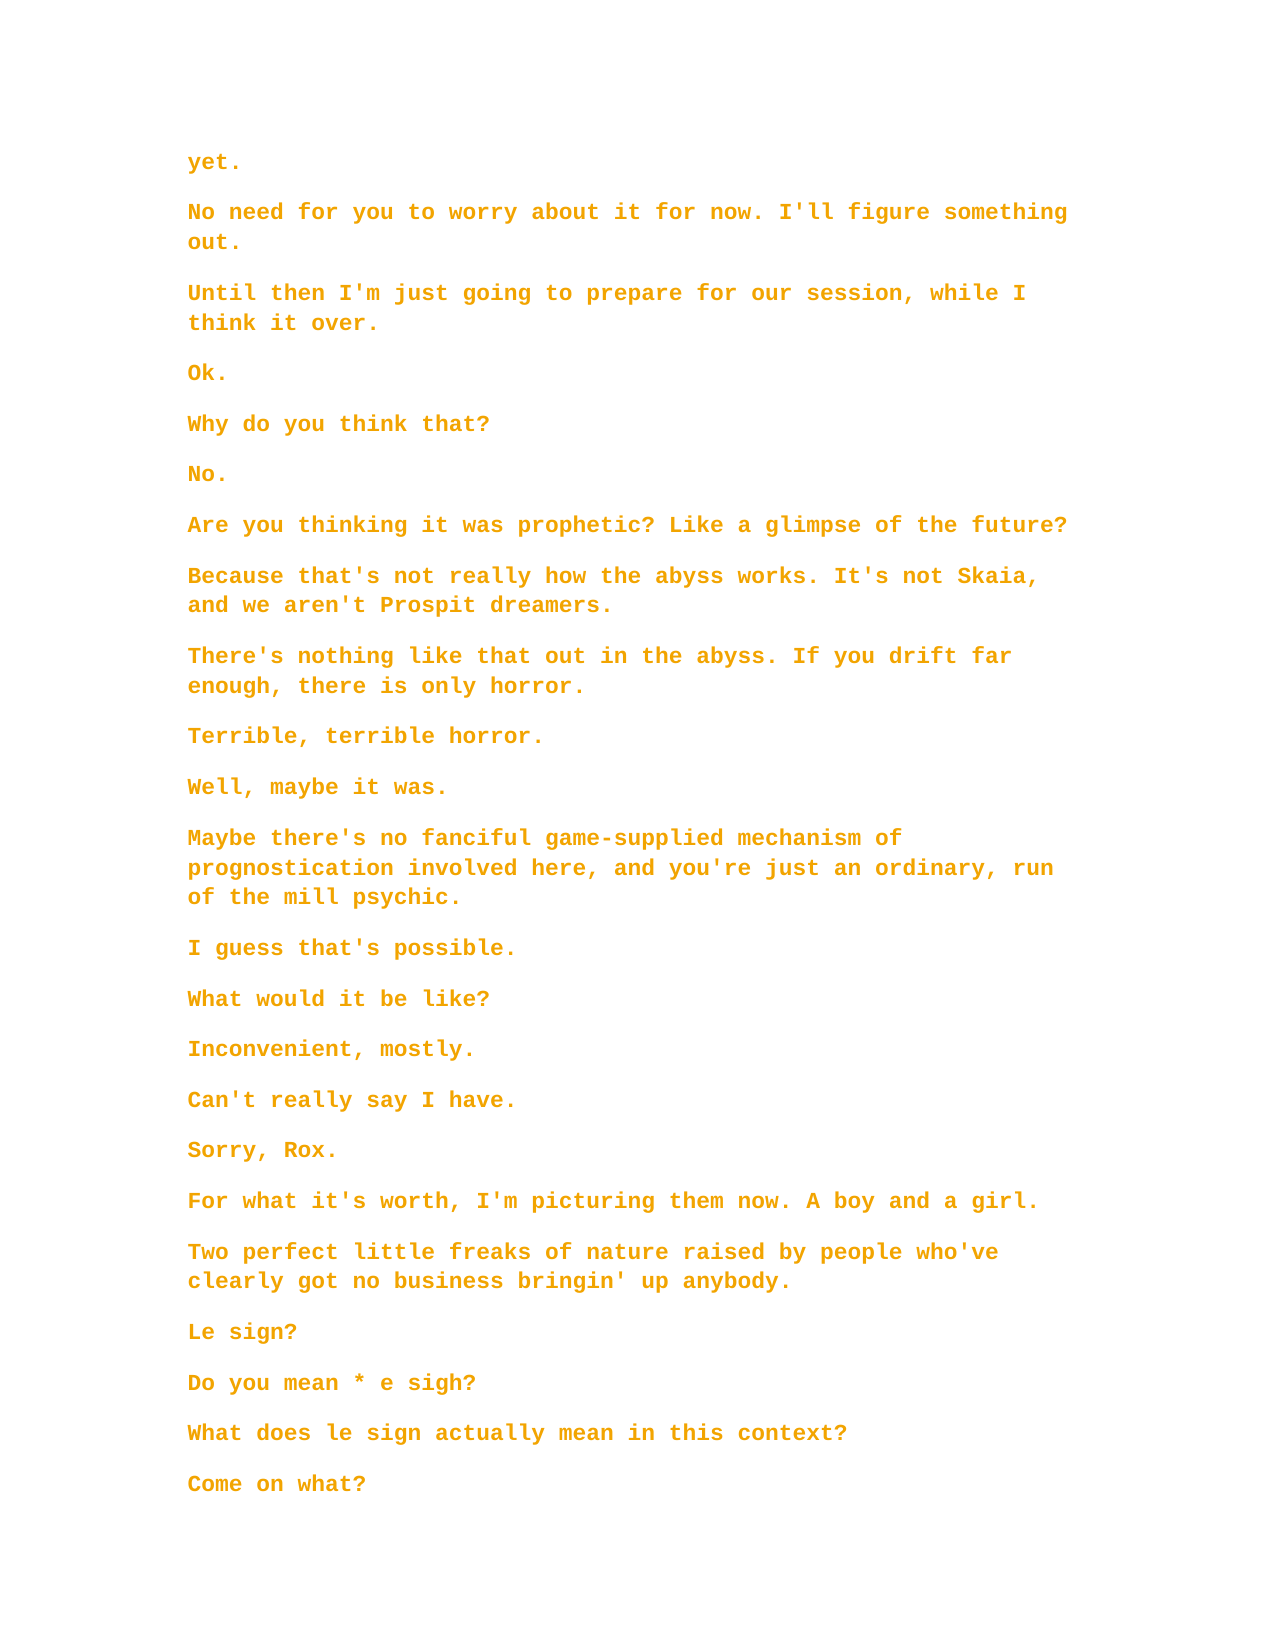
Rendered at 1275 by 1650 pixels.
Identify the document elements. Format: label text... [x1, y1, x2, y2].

text What would it be like? [187, 987, 1087, 1013]
text Sorry, Rox. [187, 1139, 1087, 1165]
text Terrible, terrible horror. [187, 725, 1087, 751]
text For what it's worth, I'm picturing them now. A boy and a girl. [187, 1189, 1087, 1215]
text Are you thinking it was prophetic? Like a glimpse of the future? [187, 513, 1087, 539]
text Can't really say I have. [187, 1088, 1087, 1114]
text yet. [187, 150, 1087, 176]
text Well, maybe it was. [187, 775, 1087, 801]
text Inconvenient, mostly. [187, 1037, 1087, 1063]
text There's nothing like that out in the abyss. If you drift far enough, there is only horror. [187, 644, 1087, 700]
text Come on what? [187, 1472, 1087, 1498]
text Two perfect little freaks of nature raised by people who've clearly got no business bringin' up anybody. [187, 1240, 1087, 1296]
text Ok. [187, 361, 1087, 387]
text What does le sign actually mean in this context? [187, 1422, 1087, 1448]
text I guess that's possible. [187, 936, 1087, 962]
text Maybe there's no fanciful game-supplied mechanism of prognostication involved here, and you're just an ordinary, run of the mill psychic. [187, 826, 1087, 912]
text Because that's not really how the abyss works. It's not Skaia, and we aren't Prospit dreamers. [187, 564, 1087, 620]
text Why do you think that? [187, 412, 1087, 438]
text Until then I'm just going to prepare for our session, while I think it over. [187, 281, 1087, 337]
text No need for you to worry about it for now. I'll figure something out. [187, 201, 1087, 256]
text Le sign? [187, 1320, 1087, 1346]
text Do you mean * e sigh? [187, 1371, 1087, 1397]
text No. [187, 463, 1087, 489]
